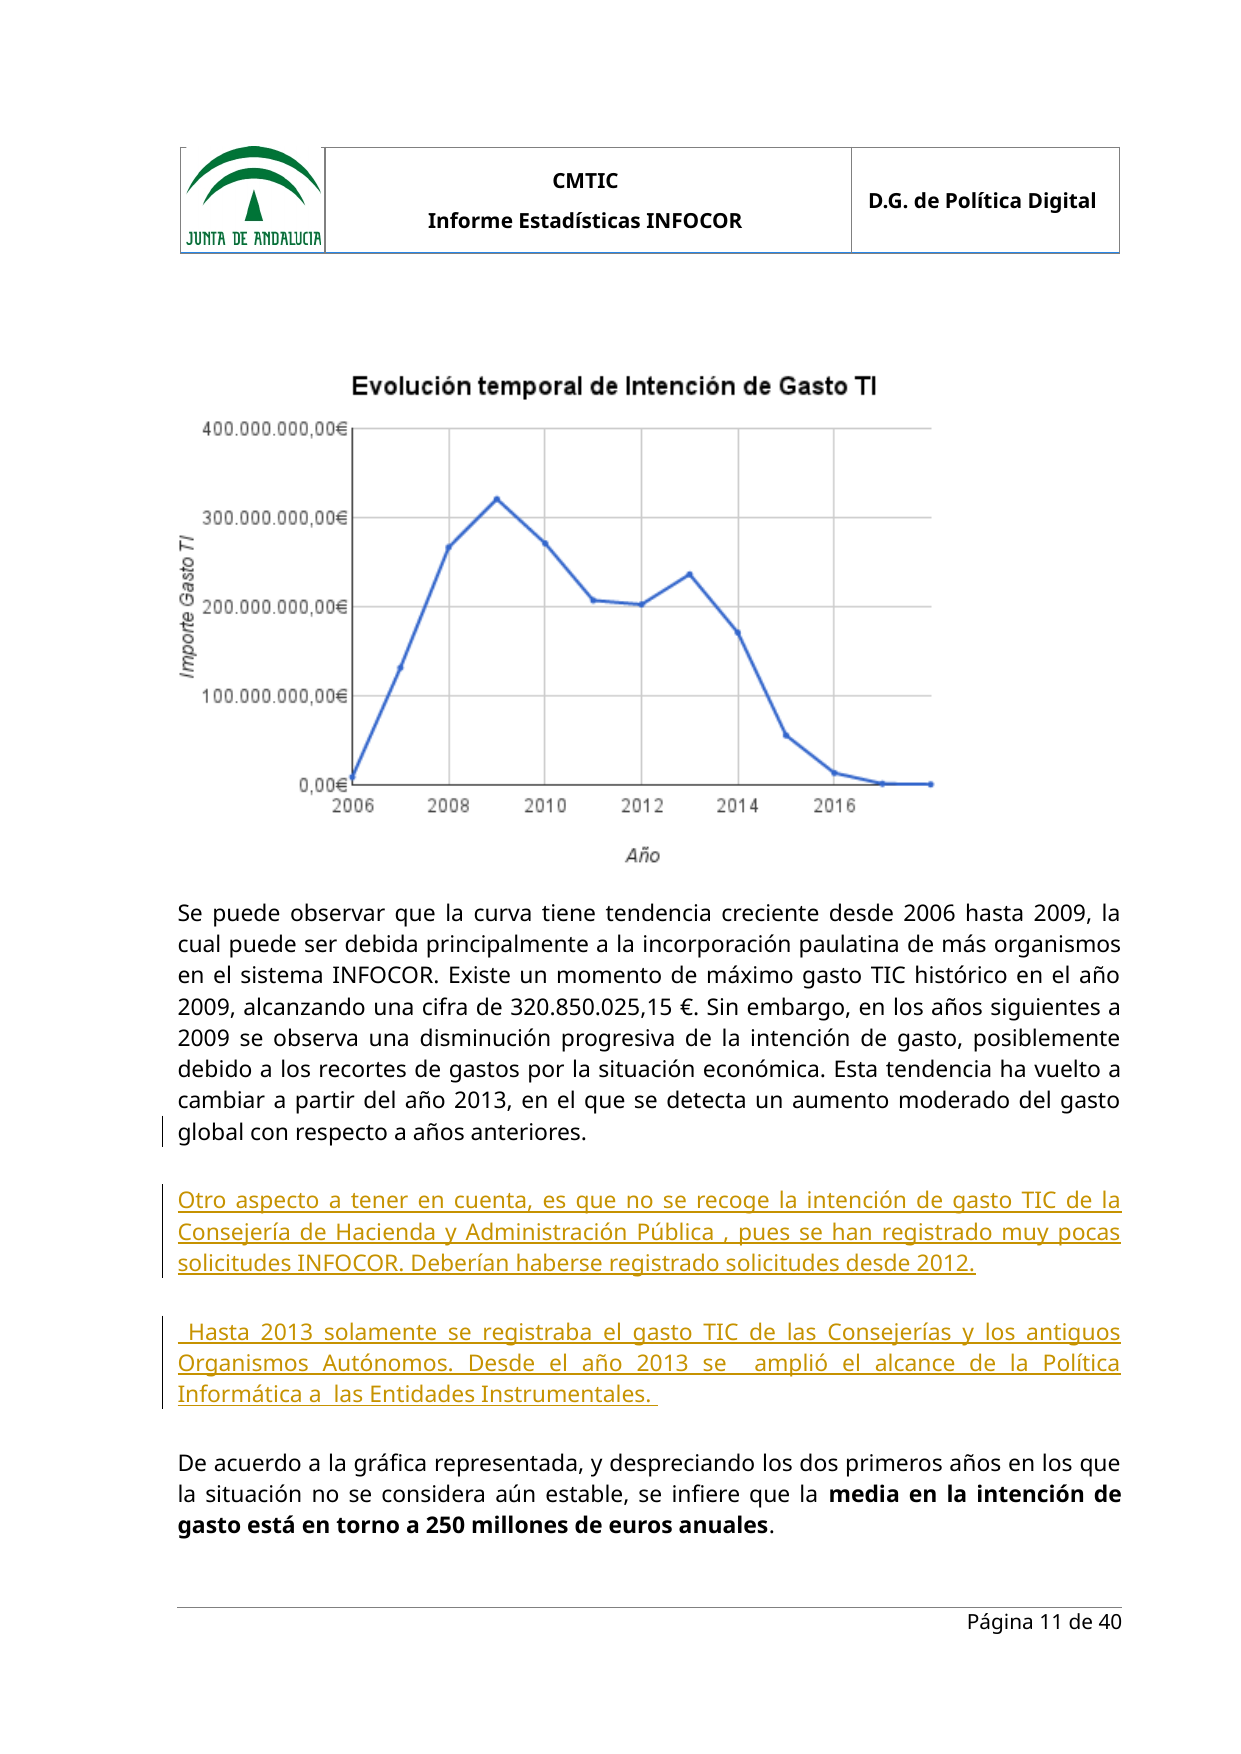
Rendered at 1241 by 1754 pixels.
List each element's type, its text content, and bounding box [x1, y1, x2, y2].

text Otro aspecto a tener en cuenta, es que no se recoge la intención de gasto TIC de la [177, 1184, 1122, 1211]
text Hasta 2013 solamente se registraba el gasto TIC de las Consejerías y los antiguos Organismos Autónomos. Desde el año 2013 se amplió el alcance de la Política Informática a las Entidades Instrumentales. [177, 1316, 1122, 1409]
text De acuerdo a la gráfica representada, y despreciando los dos primeros años en los que la situación no se considera aún estable, se infiere que la media en la intención de gasto está en torno a 250 millones de euros anuales. [177, 1447, 1122, 1541]
picture [172, 317, 1110, 897]
picture [186, 146, 321, 245]
text Se puede observar que la curva tiene tendencia creciente desde 2006 hasta 2009, la cual puede ser debida principalmente a la incorporación paulatina de más organismos en el sistema INFOCOR. Existe un momento de máximo gasto TIC histórico en el año 2009, alcanzando una cifra de 320.850.025,15 €. Sin embargo, en los años siguientes a 2009 se observa una disminución progresiva de la intención de gasto, posiblemente debido a los recortes de gastos por la situación económica. Esta tendencia ha vuelto a cambiar a partir del año 2013, en el que se detecta un aumento moderado del gasto global con respecto a años anteriores. [177, 311, 1122, 1147]
text Consejería de Hacienda y Administración Pública , pues se han registrado muy pocas solicitudes INFOCOR. Deberían haberse registrado solicitudes desde 2012. [177, 1212, 1122, 1278]
